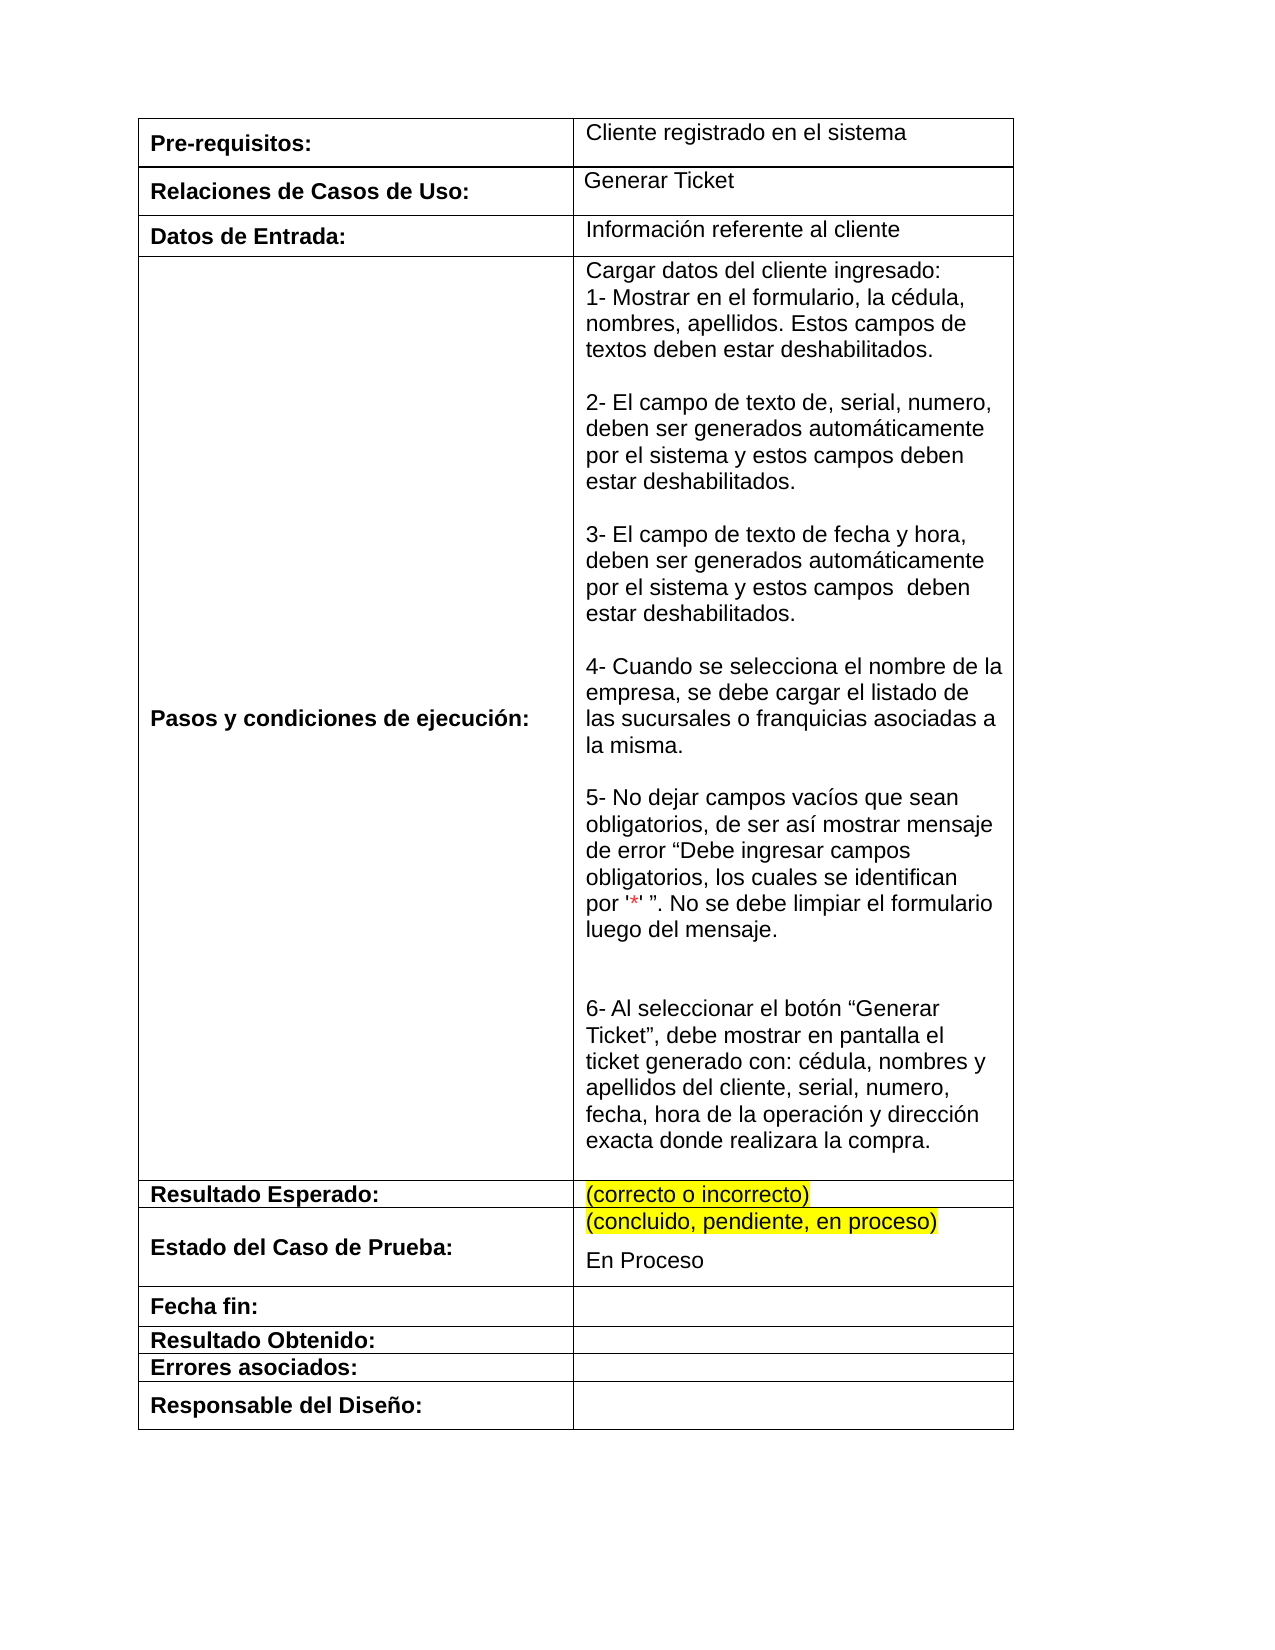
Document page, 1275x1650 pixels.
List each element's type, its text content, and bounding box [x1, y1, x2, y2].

table_cell Fecha fin: [139, 1287, 573, 1326]
table_cell (concluido, pendiente, en proceso) En Proceso [574, 1208, 1013, 1286]
table_cell Pasos y condiciones de ejecución: [139, 257, 573, 1180]
table_cell Cargar datos del cliente ingresado: 1- Mostrar en el formulario, la cédula, nombres, apellidos. Estos campos de textos deben estar deshabilitados. 2- El campo de texto de, serial, numero, deben ser generados automáticamente por el sistema y estos campos deben estar deshabilitados. 3- El campo de texto de fecha y hora, deben ser generados automáticamente por el sistema y estos campos deben estar deshabilitados. 4- Cuando se selecciona el nombre de la empresa, se debe cargar el listado de las sucursales o franquicias asociadas a la misma. 5- No dejar campos vacíos que sean obligatorios, de ser así mostrar mensaje de error “Debe ingresar campos obligatorios, los cuales se identifican por '*' ”. No se debe limpiar el formulario luego del mensaje. 6- Al seleccionar el botón “Generar Ticket”, debe mostrar en pantalla el ticket generado con: cédula, nombres y apellidos del cliente, serial, numero, fecha, hora de la operación y dirección exacta donde realizara la compra. [574, 257, 1013, 1180]
table_cell [574, 1382, 1013, 1429]
table_cell Errores asociados: [139, 1354, 573, 1381]
table_cell Estado del Caso de Prueba: [139, 1208, 573, 1286]
table_cell Pre-requisitos: [139, 119, 573, 166]
table_cell Generar Ticket [574, 168, 1013, 214]
table_cell (correcto o incorrecto) [574, 1181, 1013, 1207]
table_cell [574, 1354, 1013, 1381]
table_cell Datos de Entrada: [139, 216, 573, 256]
table_cell [574, 1287, 1013, 1326]
table_cell Información referente al cliente [574, 216, 1013, 256]
table_cell Resultado Obtenido: [139, 1327, 573, 1353]
table_cell [574, 1327, 1013, 1353]
table_cell Relaciones de Casos de Uso: [139, 168, 573, 214]
table_cell Resultado Esperado: [139, 1181, 573, 1207]
table_cell Responsable del Diseño: [139, 1382, 573, 1429]
table_cell Cliente registrado en el sistema [574, 119, 1013, 166]
